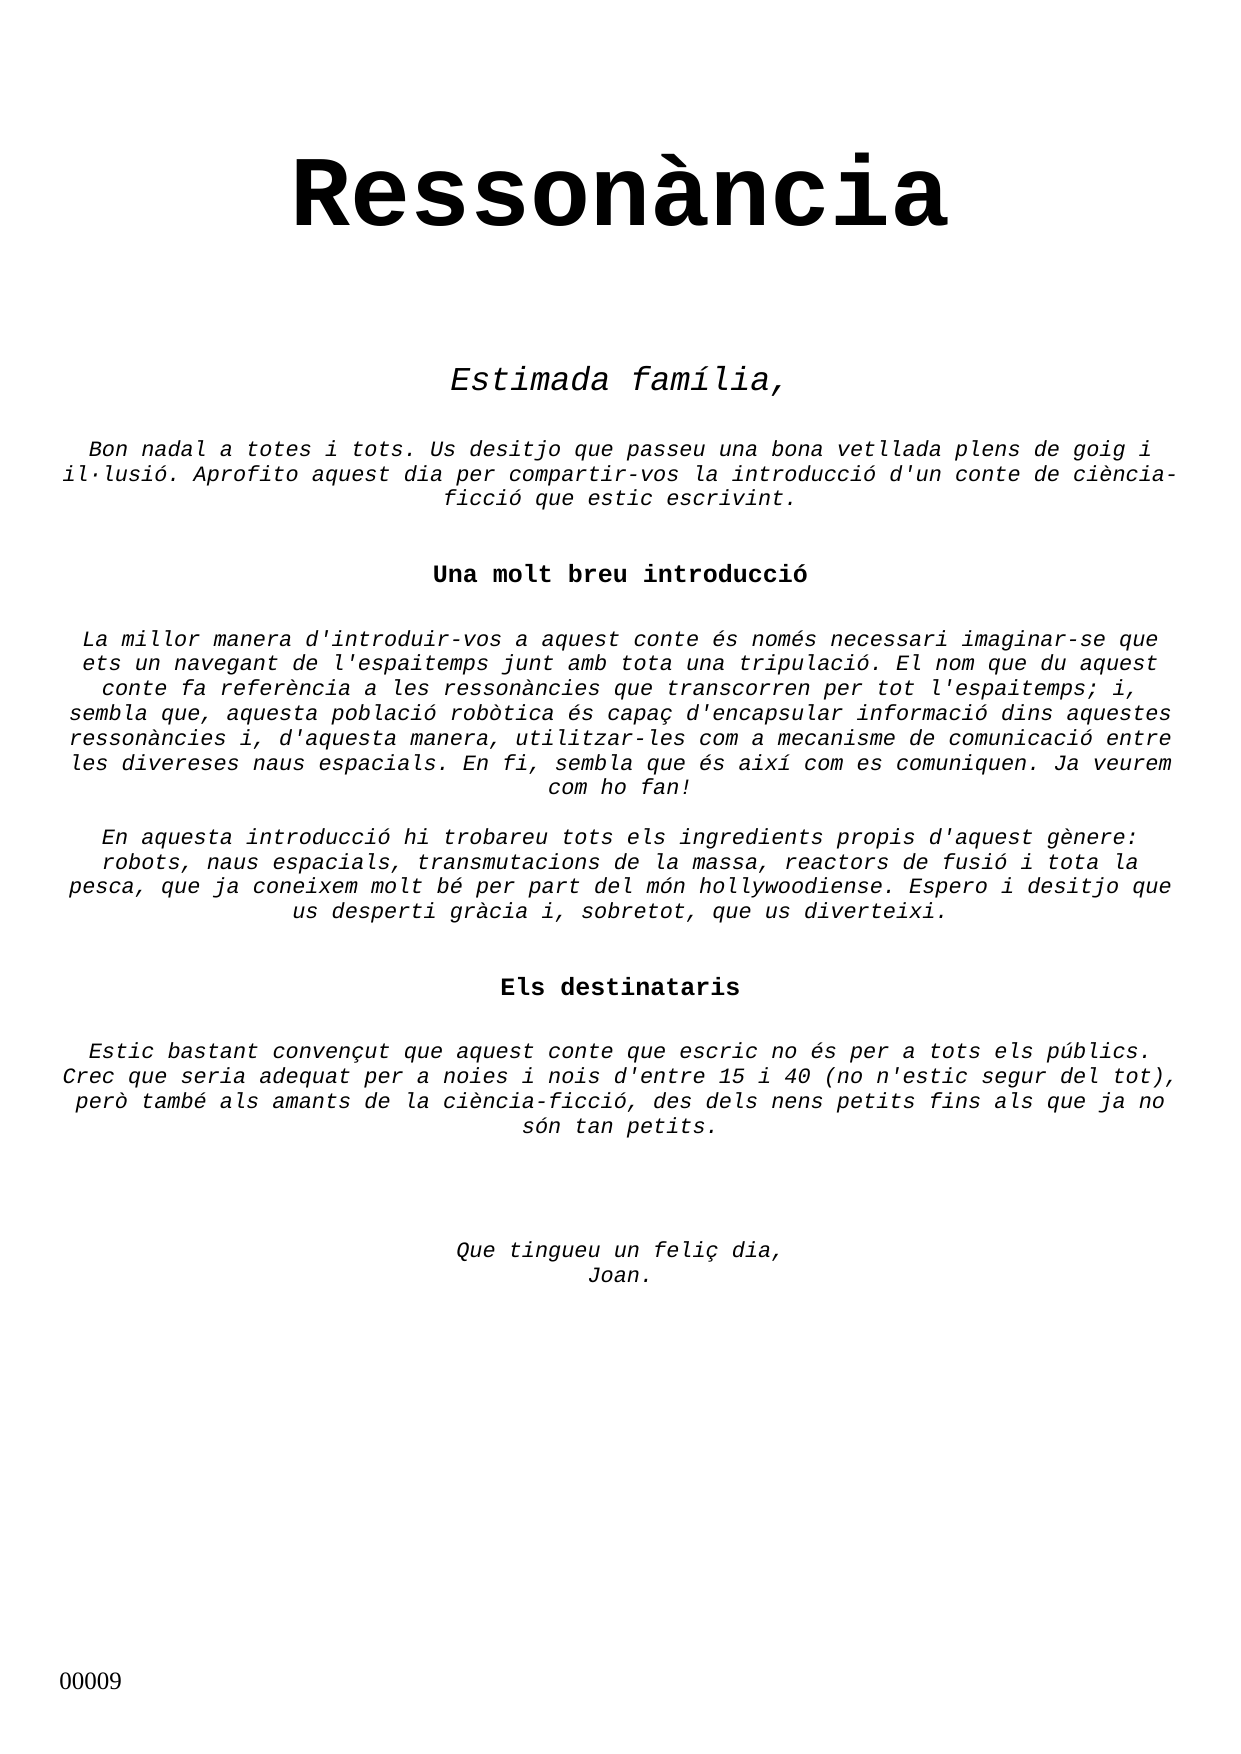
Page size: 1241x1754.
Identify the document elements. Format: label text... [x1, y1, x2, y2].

text Joan. [59, 1264, 1181, 1288]
text En aquesta introducció hi trobareu tots els ingredients propis d'aquest gènere: robots, naus espacials, transmutacions de la massa, reactors de fusió i tota la pesca, que ja coneixem molt bé per part del món hollywoodiense. Espero i desitjo que us desperti gràcia i, sobretot, que us diverteixi. [59, 826, 1181, 925]
text Que tingueu un feliç dia, [59, 1239, 1181, 1264]
subtitle Els destinataris [59, 975, 1181, 1003]
text Estic bastant convençut que aquest conte que escric no és per a tots els públics. Crec que seria adequat per a noies i nois d'entre 15 i 40 (no n'estic segur del tot), però també als amants de la ciència-ficció, des dels nens petits fins als que ja no són tan petits. [59, 1041, 1181, 1140]
subtitle Estimada família, [59, 363, 1181, 401]
text Bon nadal a totes i tots. Us desitjo que passeu una bona vetllada plens de goig i il·lusió. Aprofito aquest dia per compartir-vos la introducció d'un conte de ciència-ficció que estic escrivint. [59, 438, 1181, 512]
text Ressonància [59, 142, 1181, 255]
text La millor manera d'introduir-vos a aquest conte és només necessari imaginar-se que ets un navegant de l'espaitemps junt amb tota una tripulació. El nom que du aquest conte fa referència a les ressonàncies que transcorren per tot l'espaitemps; i, sembla que, aquesta població robòtica és capaç d'encapsular informació dins aquestes ressonàncies i, d'aquesta manera, utilitzar-les com a mecanisme de comunicació entre les divereses naus espacials. En fi, sembla que és així com es comuniquen. Ja veurem com ho fan! [59, 628, 1181, 801]
subtitle Una molt breu introducció [59, 562, 1181, 590]
